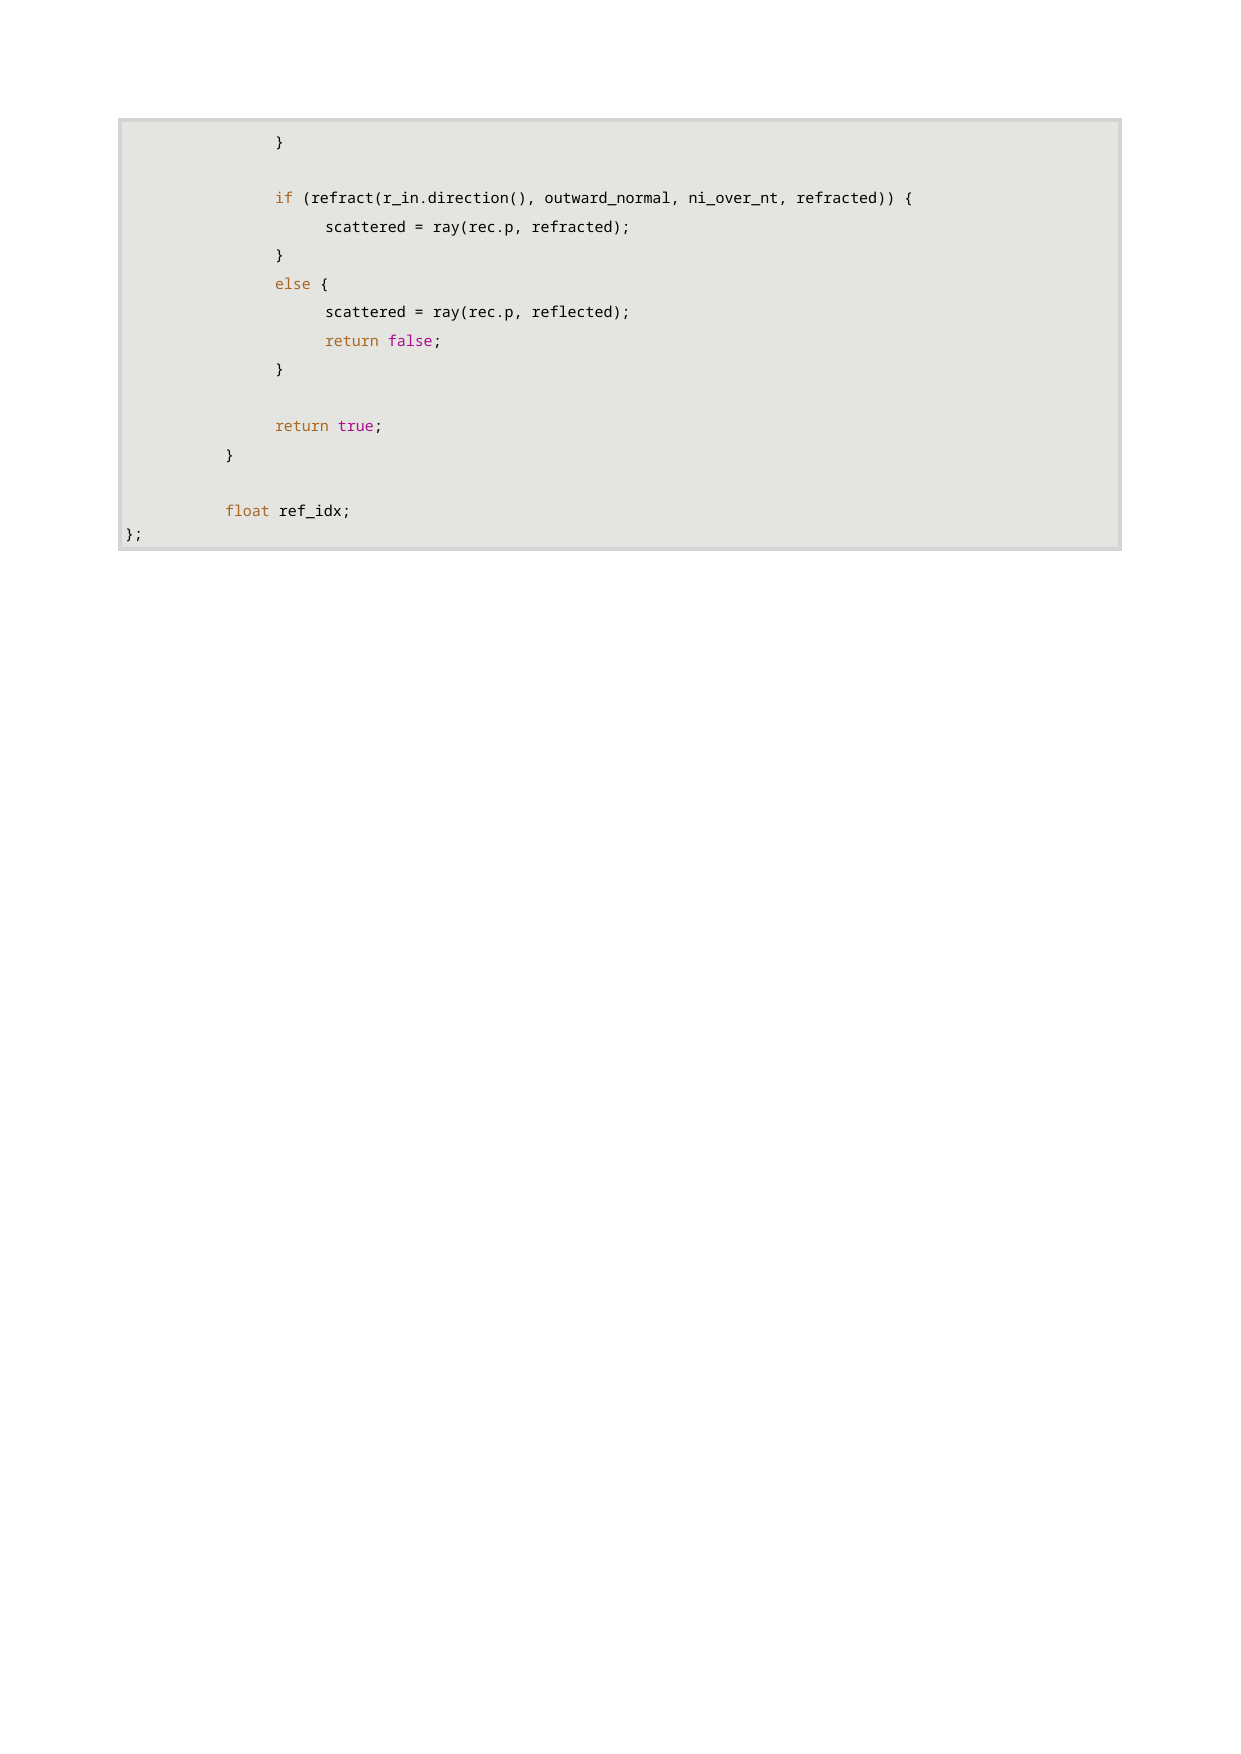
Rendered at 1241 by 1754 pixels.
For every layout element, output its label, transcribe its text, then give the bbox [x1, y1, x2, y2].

text else { [122, 260, 1118, 289]
text float ref_idx; [122, 488, 1118, 516]
text } [122, 122, 1118, 147]
text scattered = ray(rec.p, refracted); [122, 203, 1118, 232]
text return false; [122, 317, 1118, 346]
text if (refract(r_in.direction(), outward_normal, ni_over_nt, refracted)) { [122, 175, 1118, 203]
text }; [122, 516, 1118, 547]
text return true; [122, 402, 1118, 431]
text } [122, 232, 1118, 260]
text } [122, 346, 1118, 374]
text scattered = ray(rec.p, reflected); [122, 289, 1118, 317]
text } [122, 431, 1118, 459]
